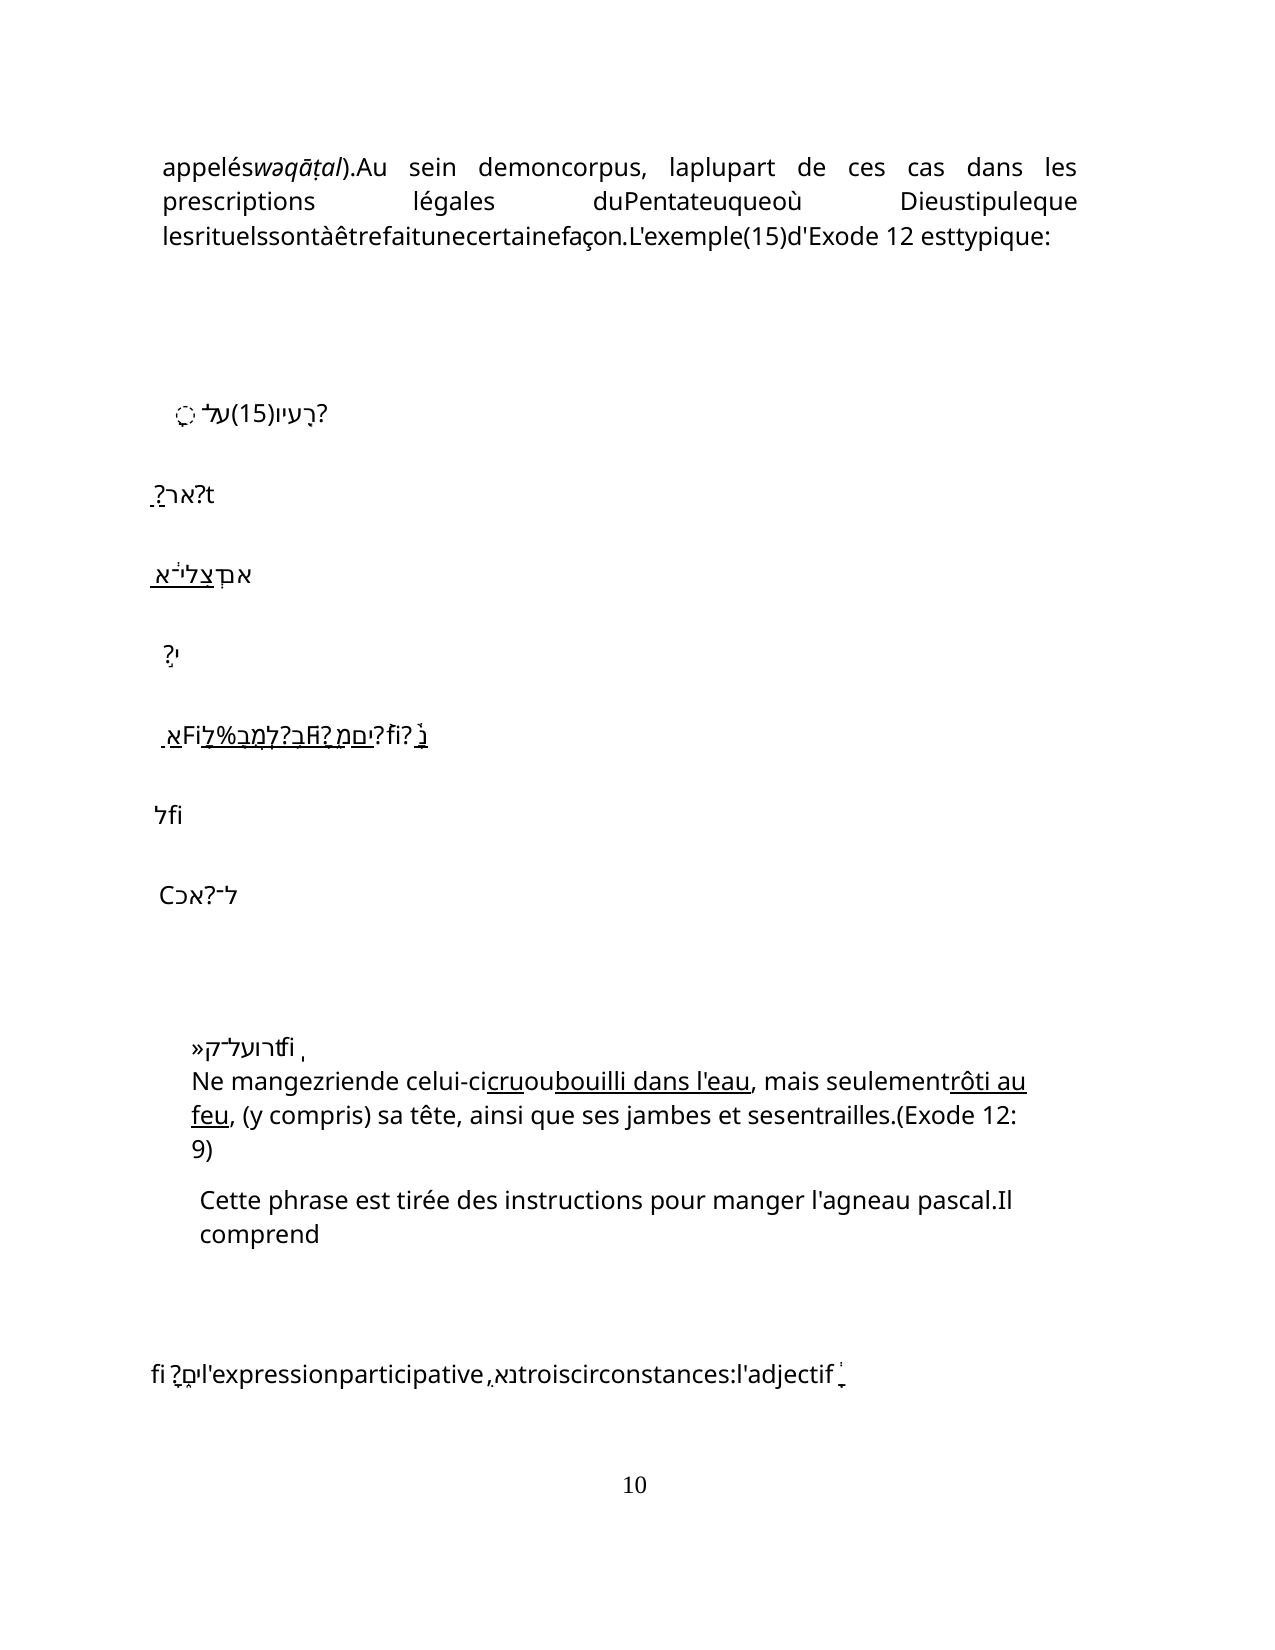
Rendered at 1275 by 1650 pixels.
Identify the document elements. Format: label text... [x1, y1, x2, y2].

text אם־ְצִלי־֔א [150, 523, 1117, 591]
text ָרָ֖עיו(15)על־? [174, 396, 1118, 430]
text fiל [150, 764, 1111, 832]
text tfiְֽרועל־ק«Ne mangezriende celui-cicruoubouilli dans l'eau, mais seulementrôti au feu, (y compris) sa tête, ainsi que ses jambes et sesentrailles.(Exode 12: 9) [191, 1029, 1032, 1165]
text t?ֹאר? [150, 442, 1109, 511]
text troiscirconstances:l'adjectifָ֔נא,l'expressionparticipativeִים֑?ָfi [151, 1355, 1113, 1391]
text אFiָבֵ֥?לְמֻבָ֖%לַFiָ?ִ֑יםמ?֙fi?ָ֙֔נ [161, 684, 1123, 751]
text Cette phrase est tirée des instructions pour manger l'agneau pascal.Il comprend [199, 1183, 1125, 1251]
text appeléswəqāṭal).Au sein demoncorpus, laplupart de ces cas dans les prescriptions légales duPentateuqueoù Dieustipuleque lesrituelssontàêtrefaitunecertainefaçon.L'exemple(15)d'Exode 12 esttypique: [162, 150, 1078, 252]
text ֣?י [163, 604, 1125, 671]
text Cל־?ֹאכ [158, 844, 1125, 912]
